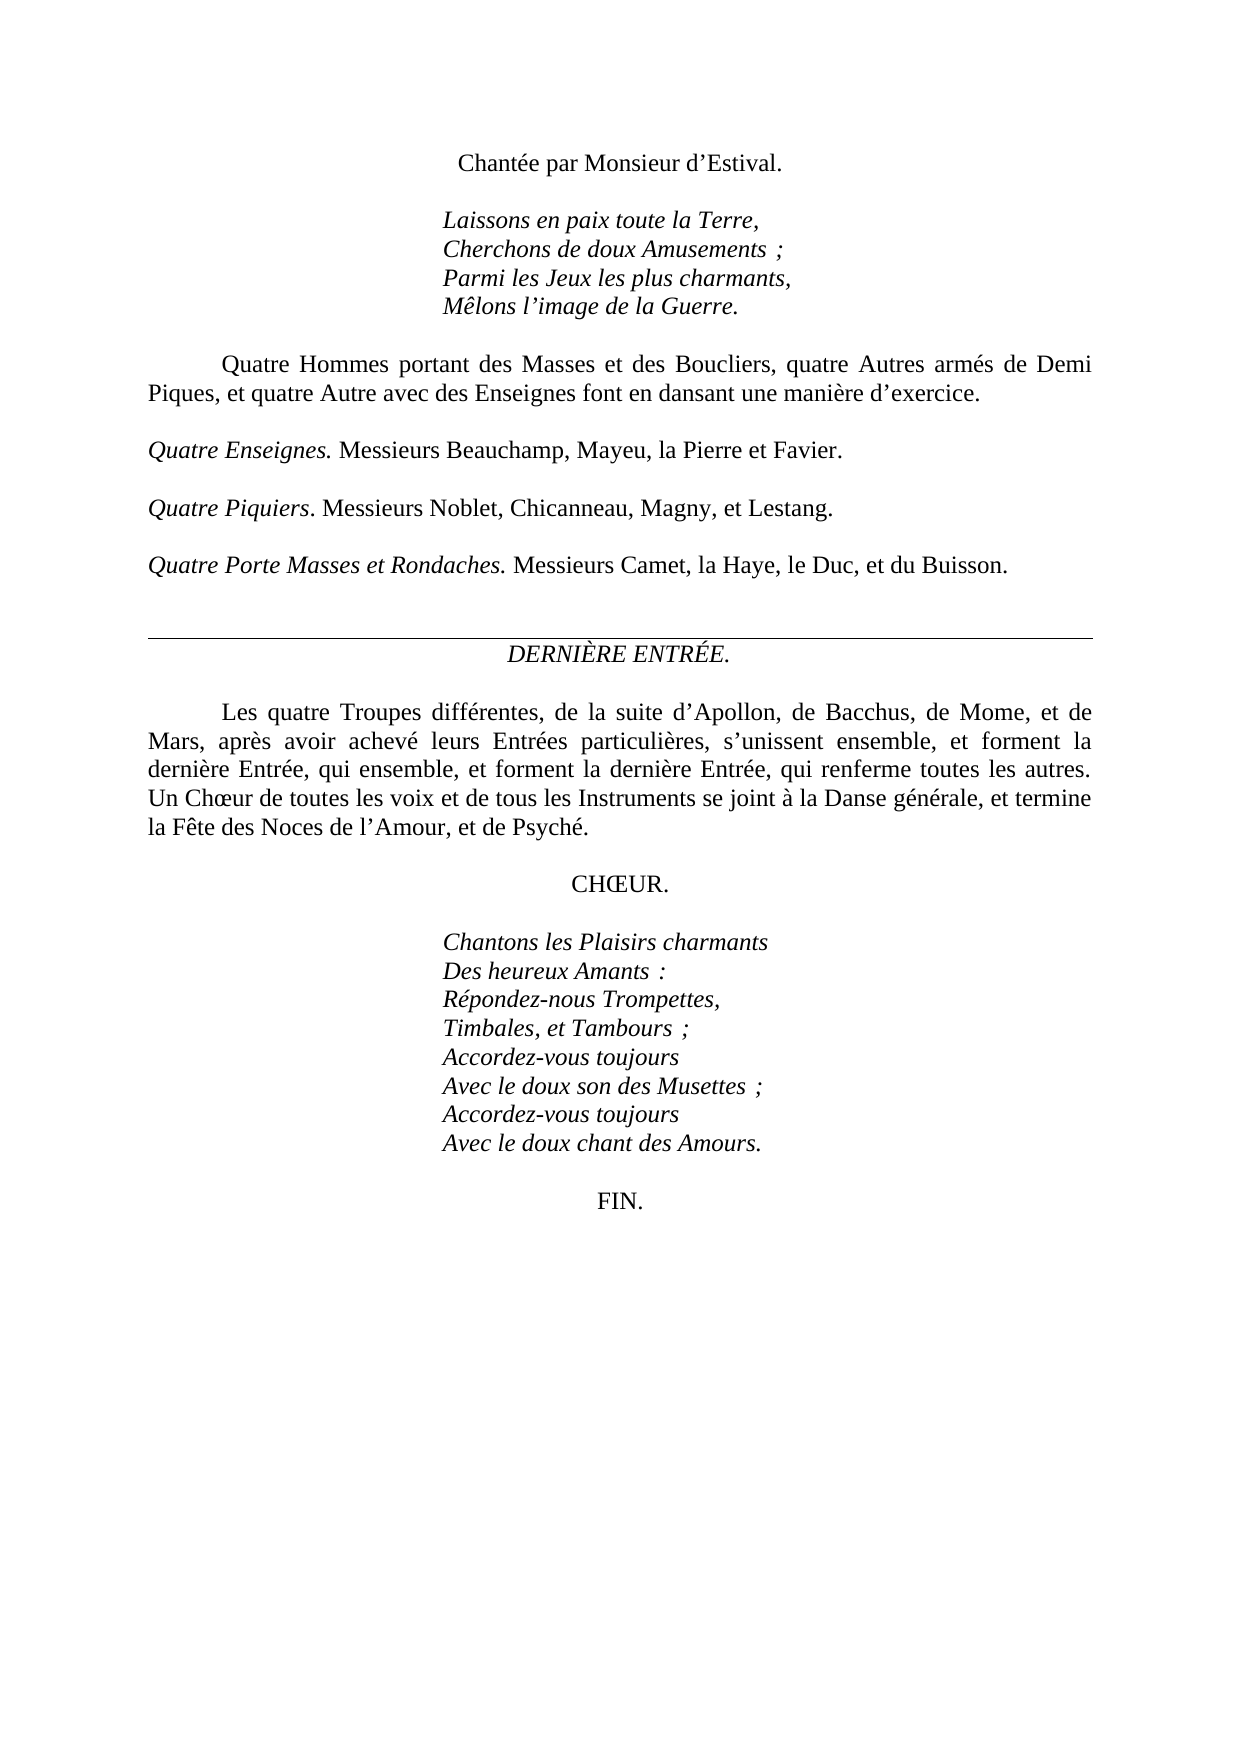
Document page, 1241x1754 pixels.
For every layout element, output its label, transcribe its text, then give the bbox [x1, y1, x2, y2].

text Parmi les Jeux les plus charmants, [148, 263, 1093, 291]
text CHŒUR. [148, 869, 1093, 898]
text DERNIÈRE ENTRÉE. [148, 639, 1093, 668]
text Timbales, et Tambours ; [148, 1013, 1093, 1042]
text Quatre Piquiers. Messieurs Noblet, Chicanneau, Magny, et Lestang. [148, 493, 1093, 521]
text Chantons les Plaisirs charmants [148, 927, 1093, 956]
text Les quatre Troupes différentes, de la suite d’Apollon, de Bacchus, de Mome, et de Mars, après avoir achevé leurs Entrées particulières, s’unissent ensemble, et forment la dernière Entrée, qui ensemble, et forment la dernière Entrée, qui renferme toutes les autres. Un Chœur de toutes les voix et de tous les Instruments se joint à la Danse générale, et termine la Fête des Noces de l’Amour, et de Psyché. [148, 697, 1093, 841]
text Accordez-vous toujours [148, 1099, 1093, 1128]
text Mêlons l’image de la Guerre. [148, 291, 1093, 320]
text Accordez-vous toujours [148, 1042, 1093, 1071]
text Avec le doux chant des Amours. [148, 1128, 1093, 1157]
text Répondez-nous Trompettes, [148, 984, 1093, 1013]
text FIN. [148, 1186, 1093, 1214]
text Chantée par Monsieur d’Estival. [148, 148, 1093, 176]
text Des heureux Amants : [148, 956, 1093, 984]
text Quatre Enseignes. Messieurs Beauchamp, Mayeu, la Pierre et Favier. [148, 435, 1093, 464]
text Quatre Hommes portant des Masses et des Boucliers, quatre Autres armés de Demi Piques, et quatre Autre avec des Enseignes font en dansant une manière d’exercice. [148, 349, 1093, 406]
text Avec le doux son des Musettes ; [148, 1071, 1093, 1099]
text Quatre Porte Masses et Rondaches. Messieurs Camet, la Haye, le Duc, et du Buisson. [148, 550, 1093, 579]
text Cherchons de doux Amusements ; [148, 234, 1093, 263]
text Laissons en paix toute la Terre, [148, 205, 1093, 234]
